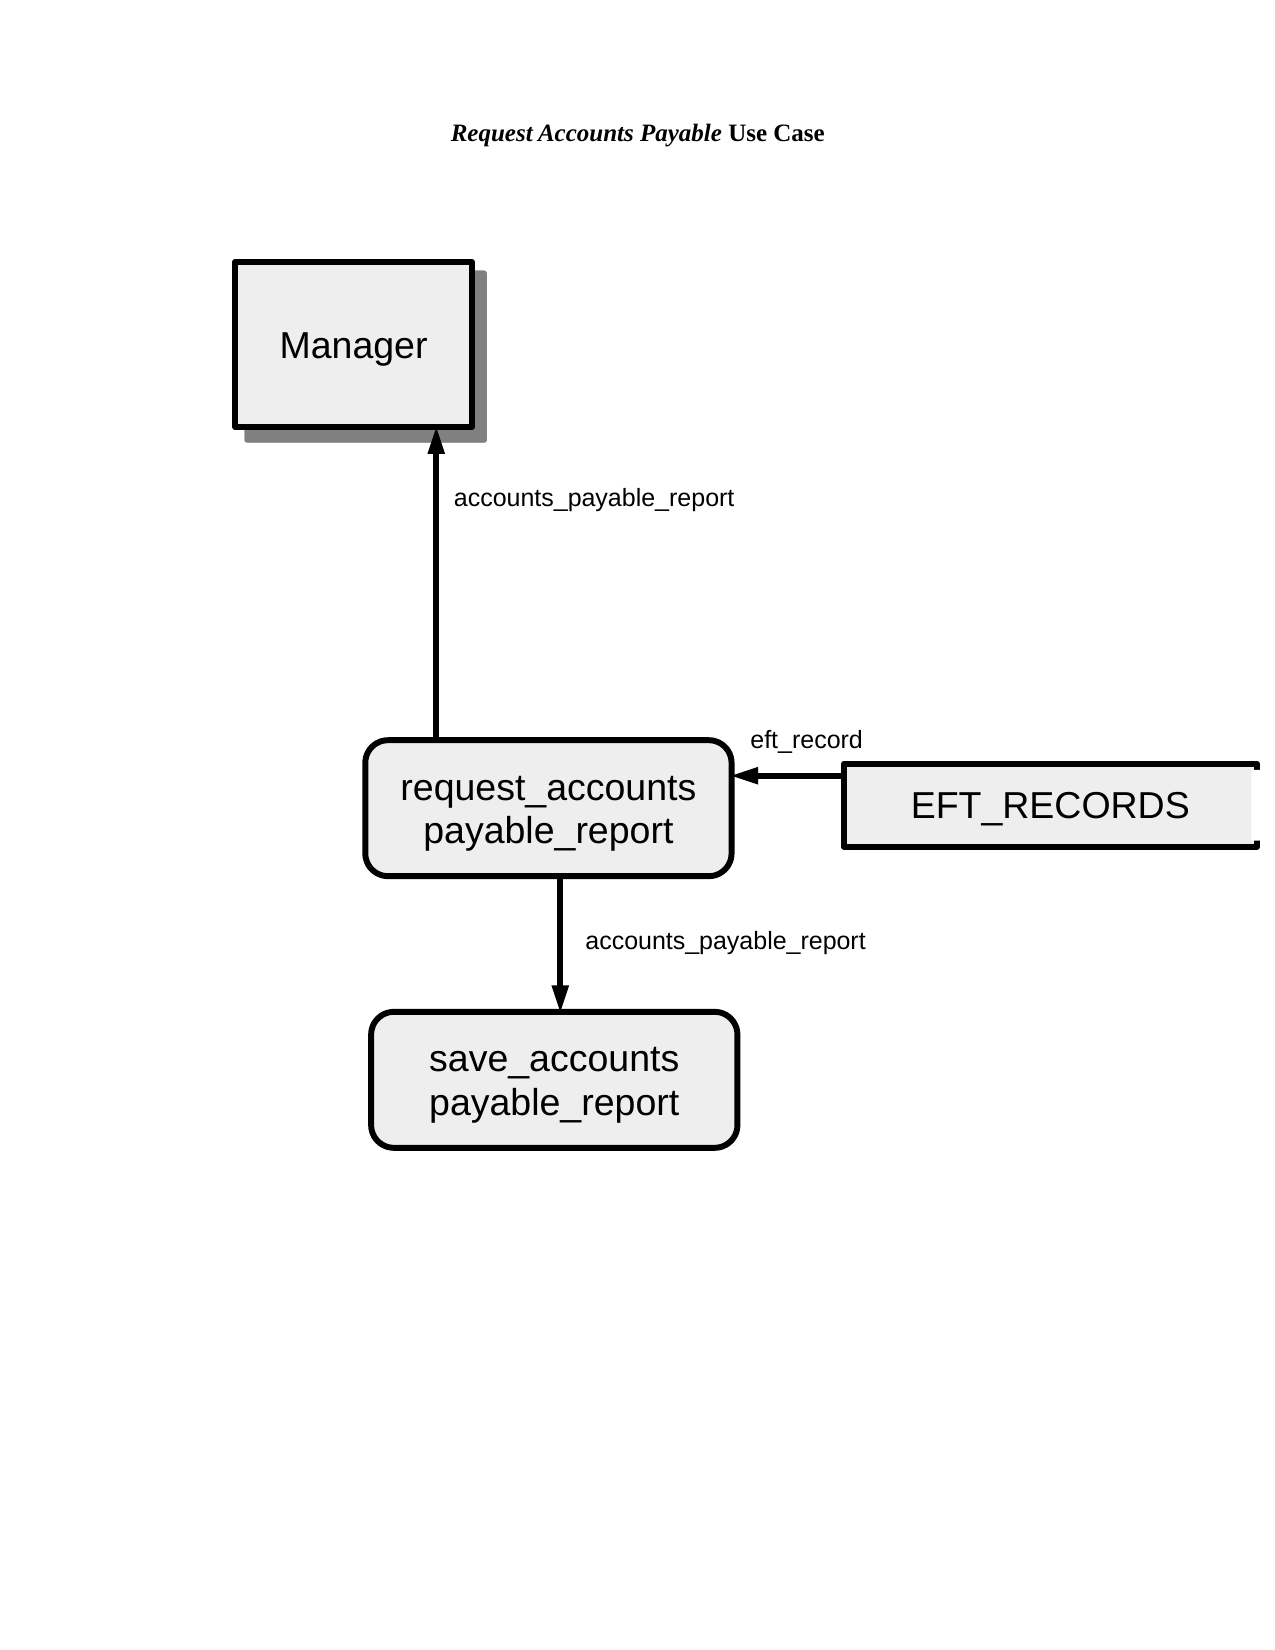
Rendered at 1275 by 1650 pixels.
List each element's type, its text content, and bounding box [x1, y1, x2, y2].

text Request Accounts Payable Use Case [118, 118, 1157, 147]
